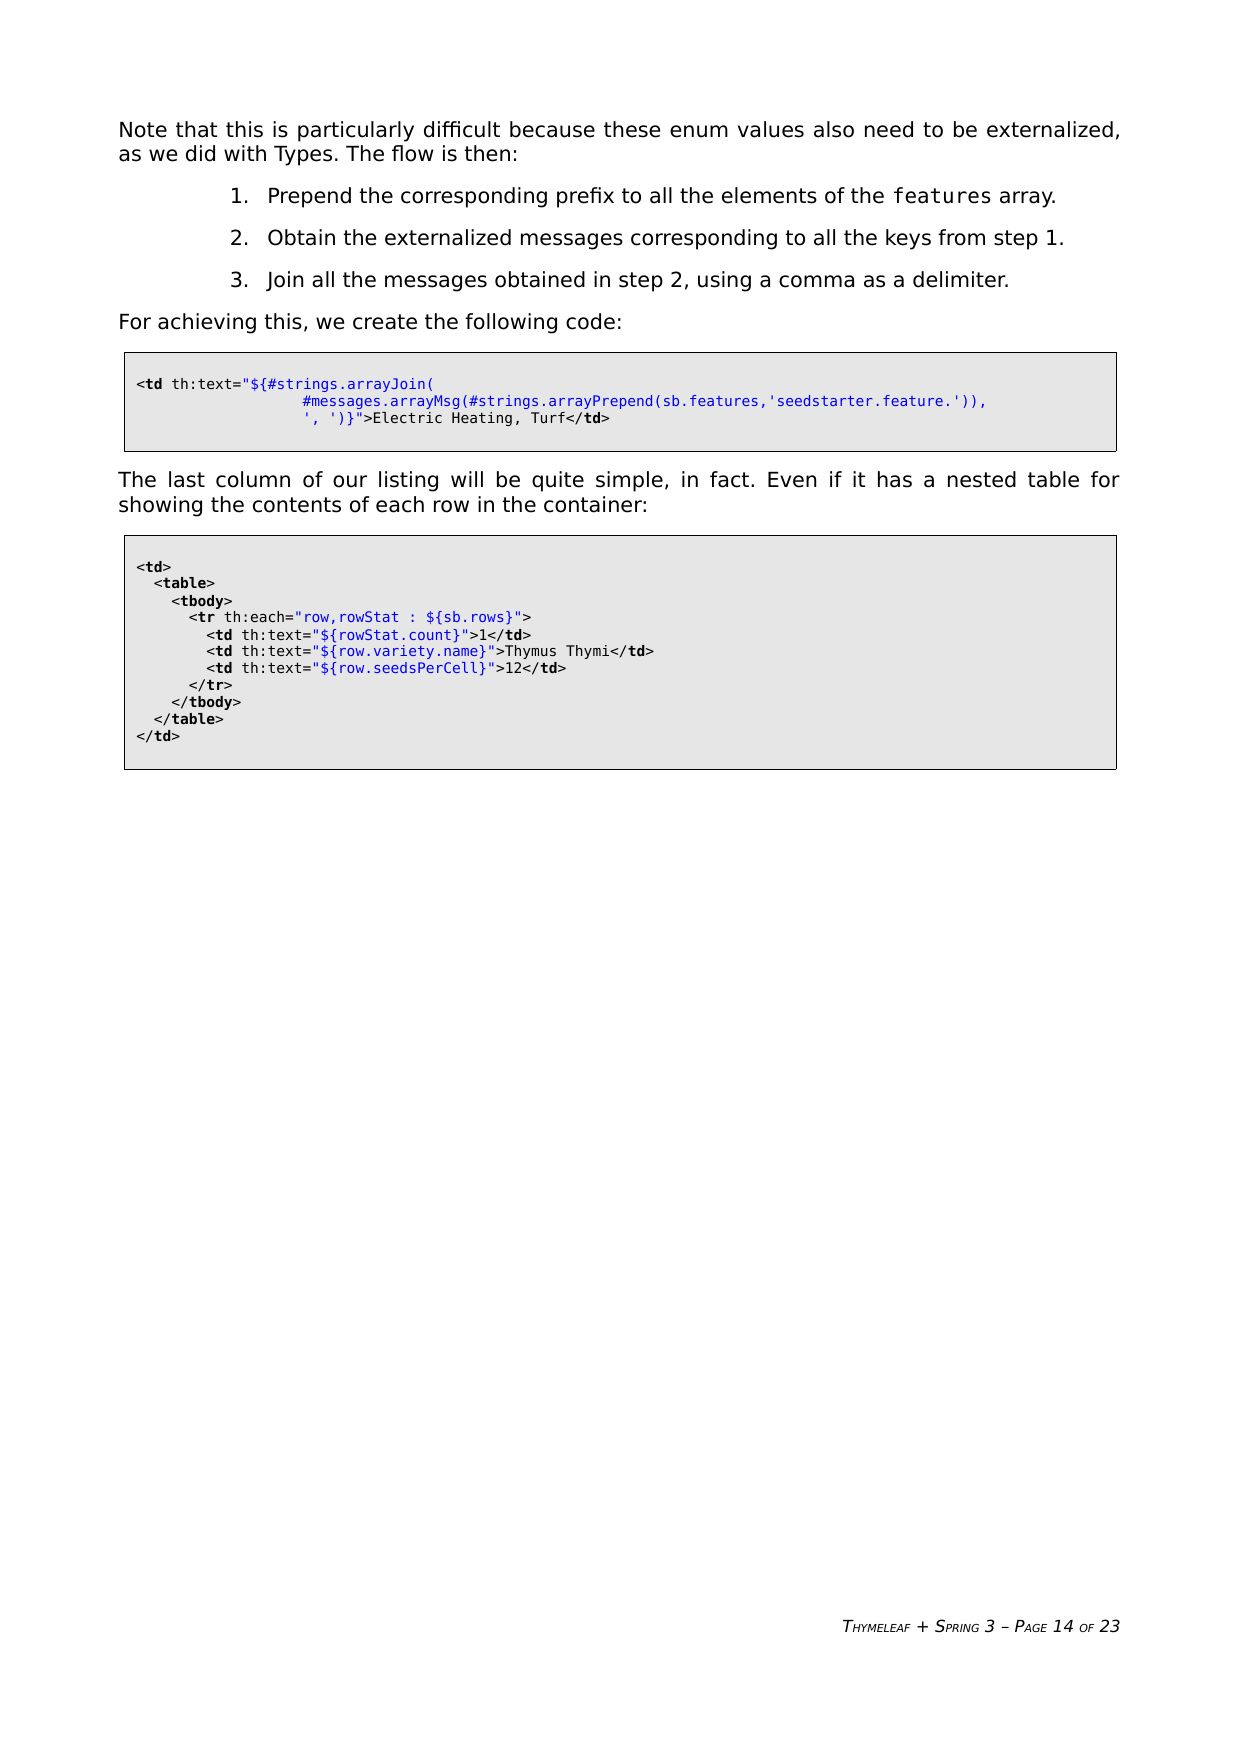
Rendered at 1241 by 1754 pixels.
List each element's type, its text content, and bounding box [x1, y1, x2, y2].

list Join all the messages obtained in step 2, using a comma as a delimiter. [229, 268, 1122, 293]
text <td> <table> <tbody> <tr th:each="row,rowStat : ${sb.rows}"> <td th:text="${rowStat.count}">1</td> <td th:text="${row.variety.name}">Thymus Thymi</td> <td th:text="${row.seedsPerCell}">12</td> </tr> </tbody> </table> </td> [125, 536, 1116, 769]
text <td th:text="${#strings.arrayJoin( #messages.arrayMsg(#strings.arrayPrepend(sb.features,'seedstarter.feature.')), ', ')}">Electric Heating, Turf</td> [125, 353, 1116, 451]
list Prepend the corresponding prefix to all the elements of the features array. [229, 184, 1122, 209]
text The last column of our listing will be quite simple, in fact. Even if it has a nested table for showing the contents of each row in the container: [118, 468, 1122, 517]
text Note that this is particularly difficult because these enum values also need to be externalized, as we did with Types. The flow is then: [118, 118, 1122, 167]
list Obtain the externalized messages corresponding to all the keys from step 1. [229, 226, 1122, 251]
text For achieving this, we create the following code: [118, 310, 1122, 334]
